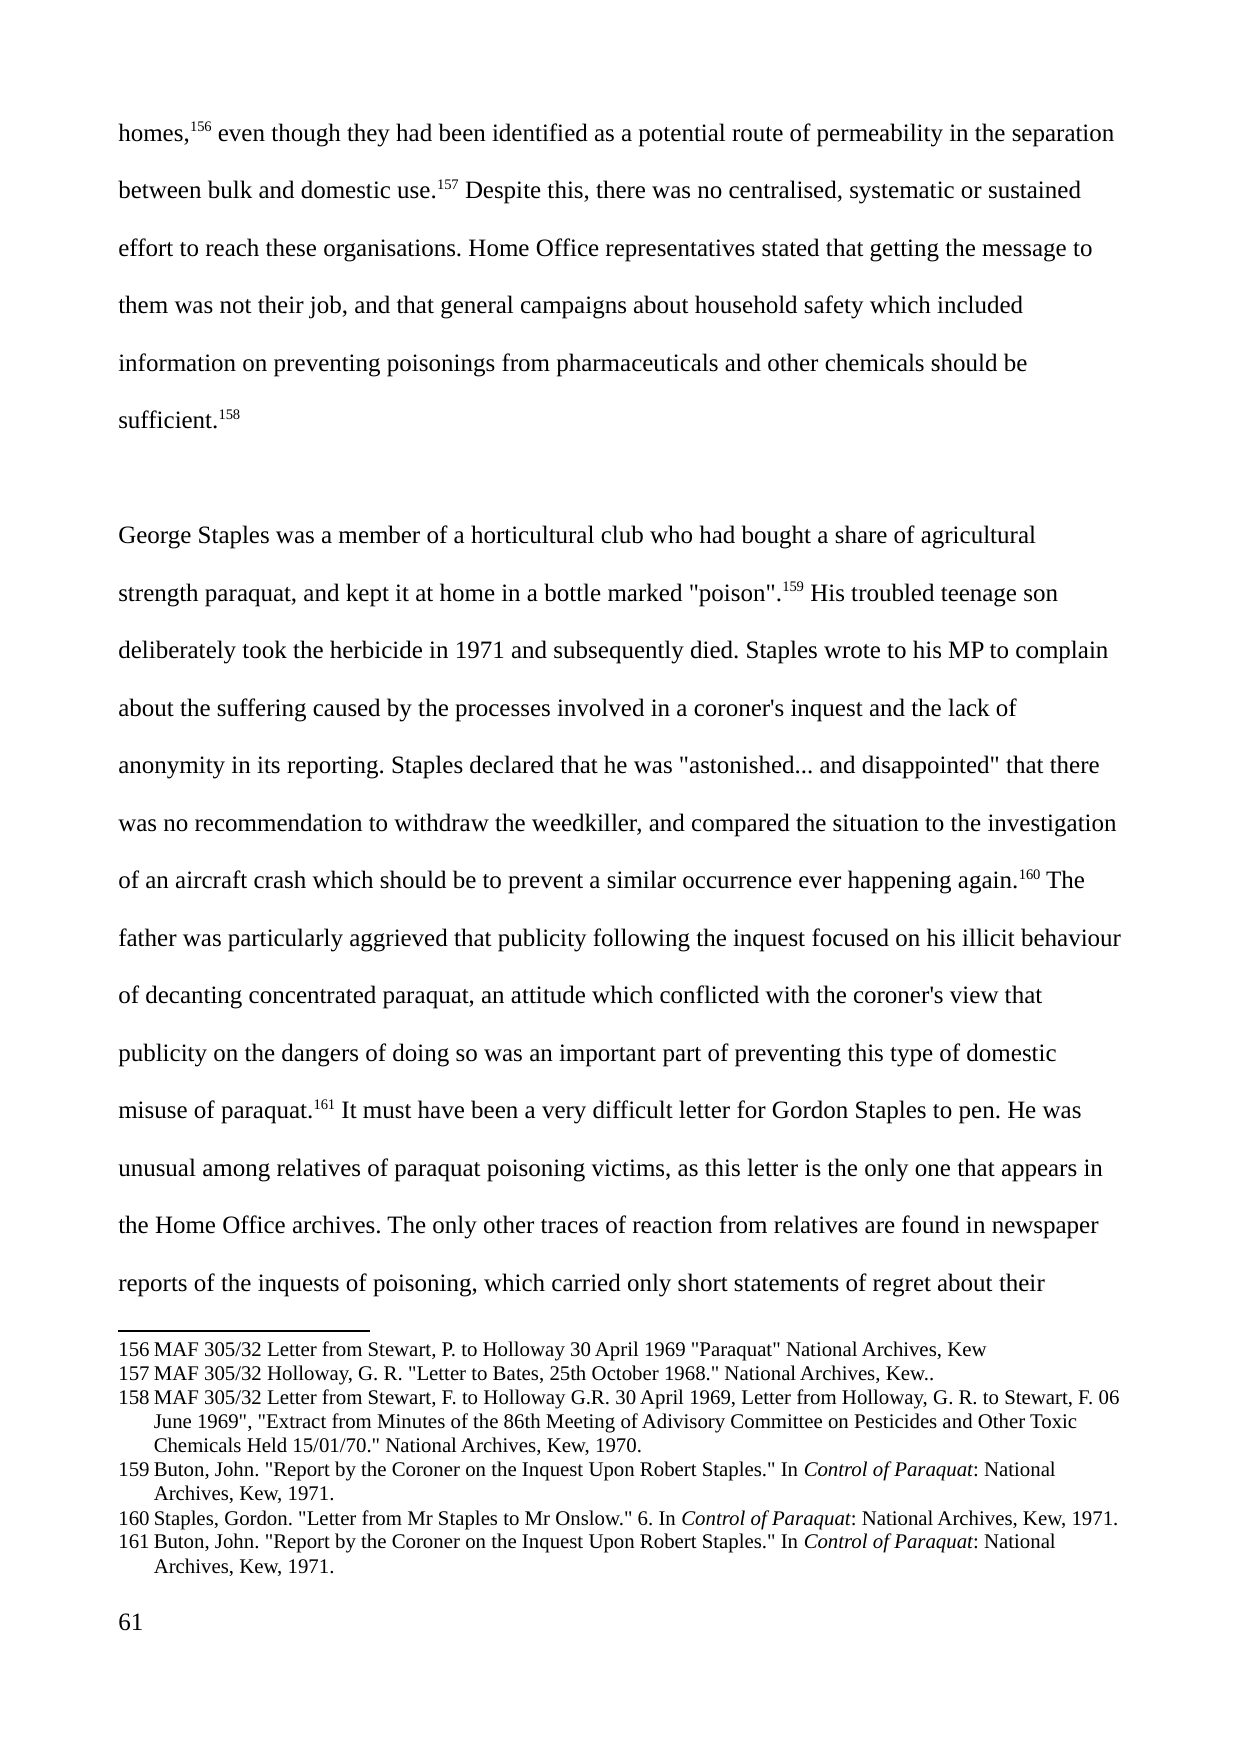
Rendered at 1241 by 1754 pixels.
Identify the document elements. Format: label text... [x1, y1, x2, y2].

text Buton, John. "Report by the Coroner on the Inquest Upon Robert Staples." In Control of Paraquat: National Archives, Kew, 1971. [118, 1529, 1122, 1578]
text MAF 305/32 Letter from Stewart, F. to Holloway G.R. 30 April 1969, Letter from Holloway, G. R. to Stewart, F. 06 June 1969", "Extract from Minutes of the 86th Meeting of Adivisory Committee on Pesticides and Other Toxic Chemicals Held 15/01/70." National Archives, Kew, 1970. [118, 1385, 1122, 1457]
text Buton, John. "Report by the Coroner on the Inquest Upon Robert Staples." In Control of Paraquat: National Archives, Kew, 1971. [118, 1457, 1122, 1505]
text MAF 305/32 Letter from Stewart, P. to Holloway 30 April 1969 "Paraquat" National Archives, Kew [118, 1337, 1122, 1361]
text Additionally, the message needed to reach beyond the main retailers, and organisations such as allotment societies that were not already subject to formal regulation should have been approached with the message that Gramoxone must not be sold by unregistered sellers, and should not be repacked. Allotment associations were sadly the source of some illicit paraquat that ended up in homes, even though they had been identified as a potential route of permeability in the separation between bulk and domestic use. Despite this, there was no centralised, systematic or sustained effort to reach these organisations. Home Office representatives stated that getting the message to them was not their job, and that general campaigns about household safety which included information on preventing poisonings from pharmaceuticals and other chemicals should be sufficient. [118, 118, 1122, 434]
text George Staples was a member of a horticultural club who had bought a share of agricultural strength paraquat, and kept it at home in a bottle marked "poison". His troubled teenage son deliberately took the herbicide in 1971 and subsequently died. Staples wrote to his MP to complain about the suffering caused by the processes involved in a coroner's inquest and the lack of anonymity in its reporting. Staples declared that he was "astonished... and disappointed" that there was no recommendation to withdraw the weedkiller, and compared the situation to the investigation of an aircraft crash which should be to prevent a similar occurrence ever happening again. The father was particularly aggrieved that publicity following the inquest focused on his illicit behaviour of decanting concentrated paraquat, an attitude which conflicted with the coroner's view that publicity on the dangers of doing so was an important part of preventing this type of domestic misuse of paraquat. It must have been a very difficult letter for Gordon Staples to pen. He was unusual among relatives of paraquat poisoning victims, as this letter is the only one that appears in the Home Office archives. The only other traces of reaction from relatives are found in newspaper reports of the inquests of poisoning, which carried only short statements of regret about their [118, 521, 1122, 1297]
text Staples, Gordon. "Letter from Mr Staples to Mr Onslow." 6. In Control of Paraquat: National Archives, Kew, 1971. [118, 1505, 1122, 1529]
text MAF 305/32 Holloway, G. R. "Letter to Bates, 25th October 1968." National Archives, Kew.. [118, 1361, 1122, 1385]
